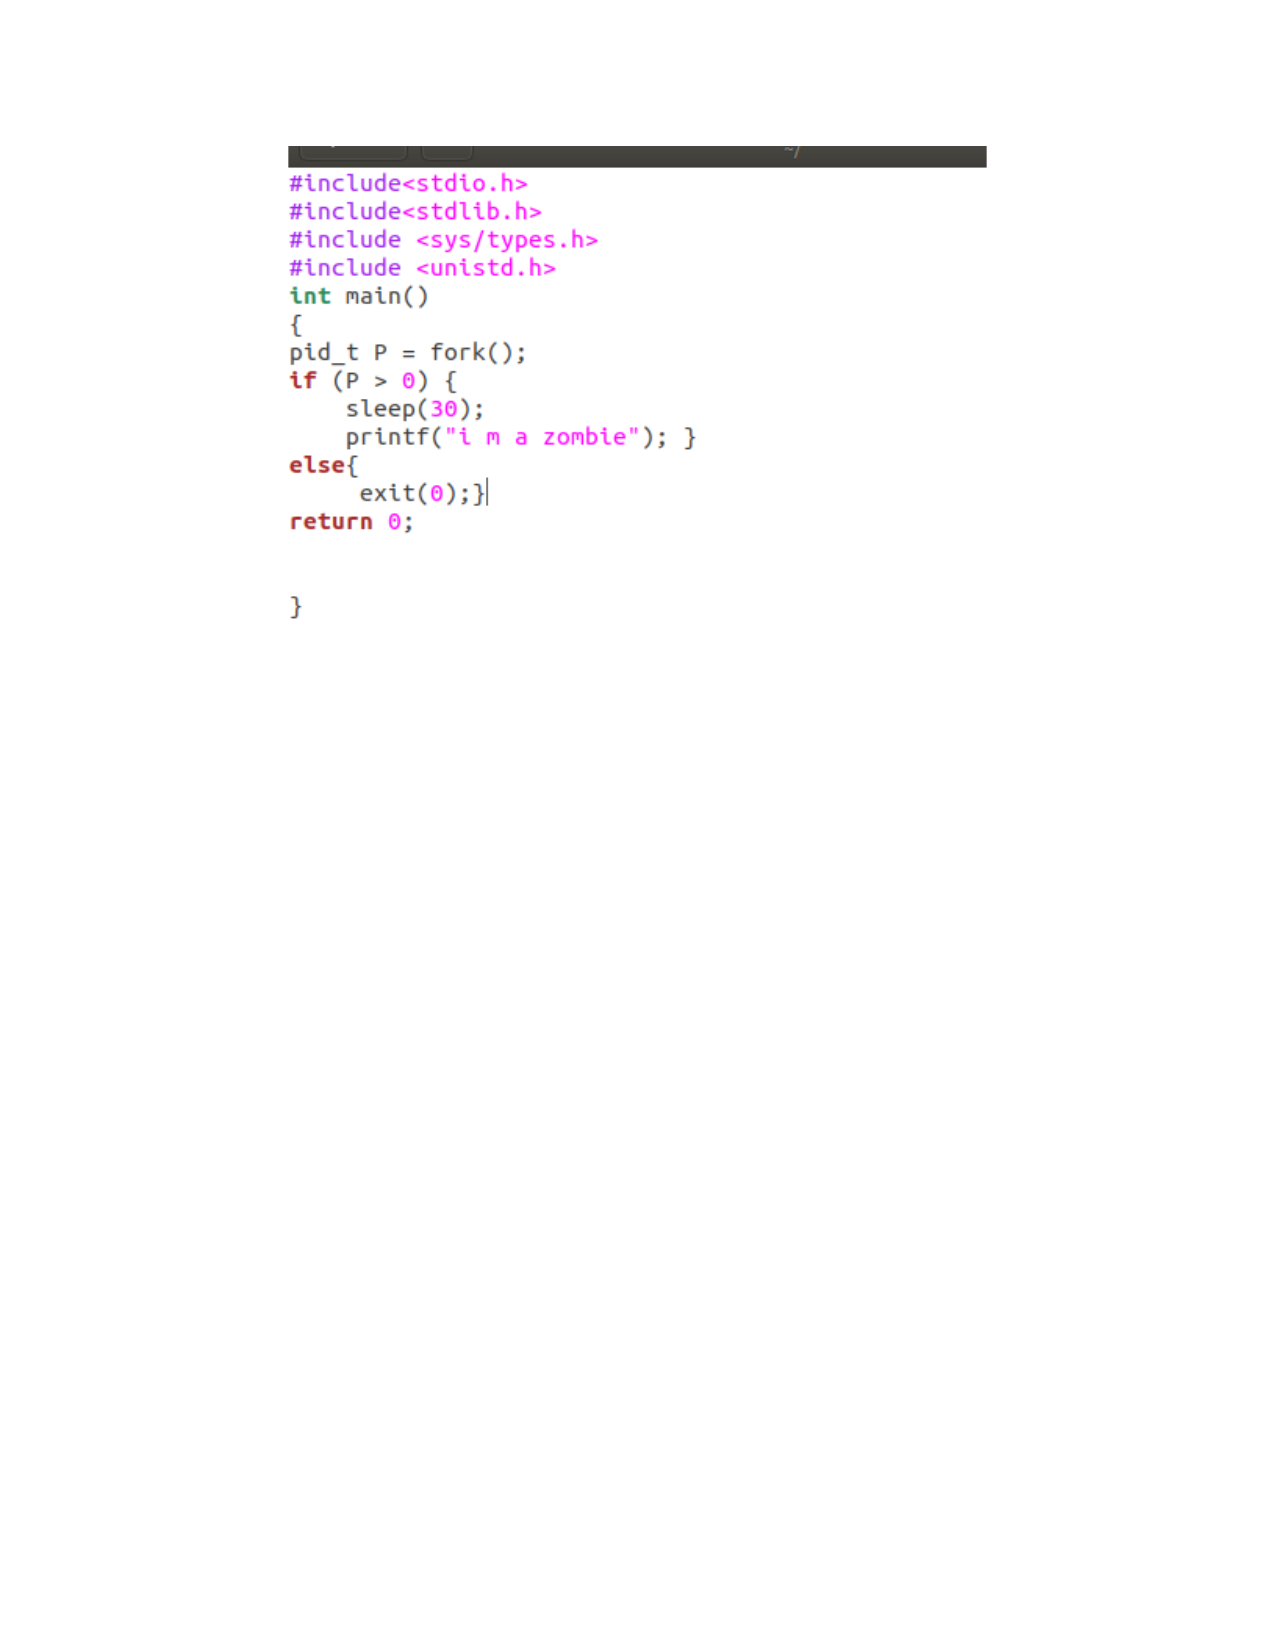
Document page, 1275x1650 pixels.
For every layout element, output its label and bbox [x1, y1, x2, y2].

picture [288, 146, 987, 808]
